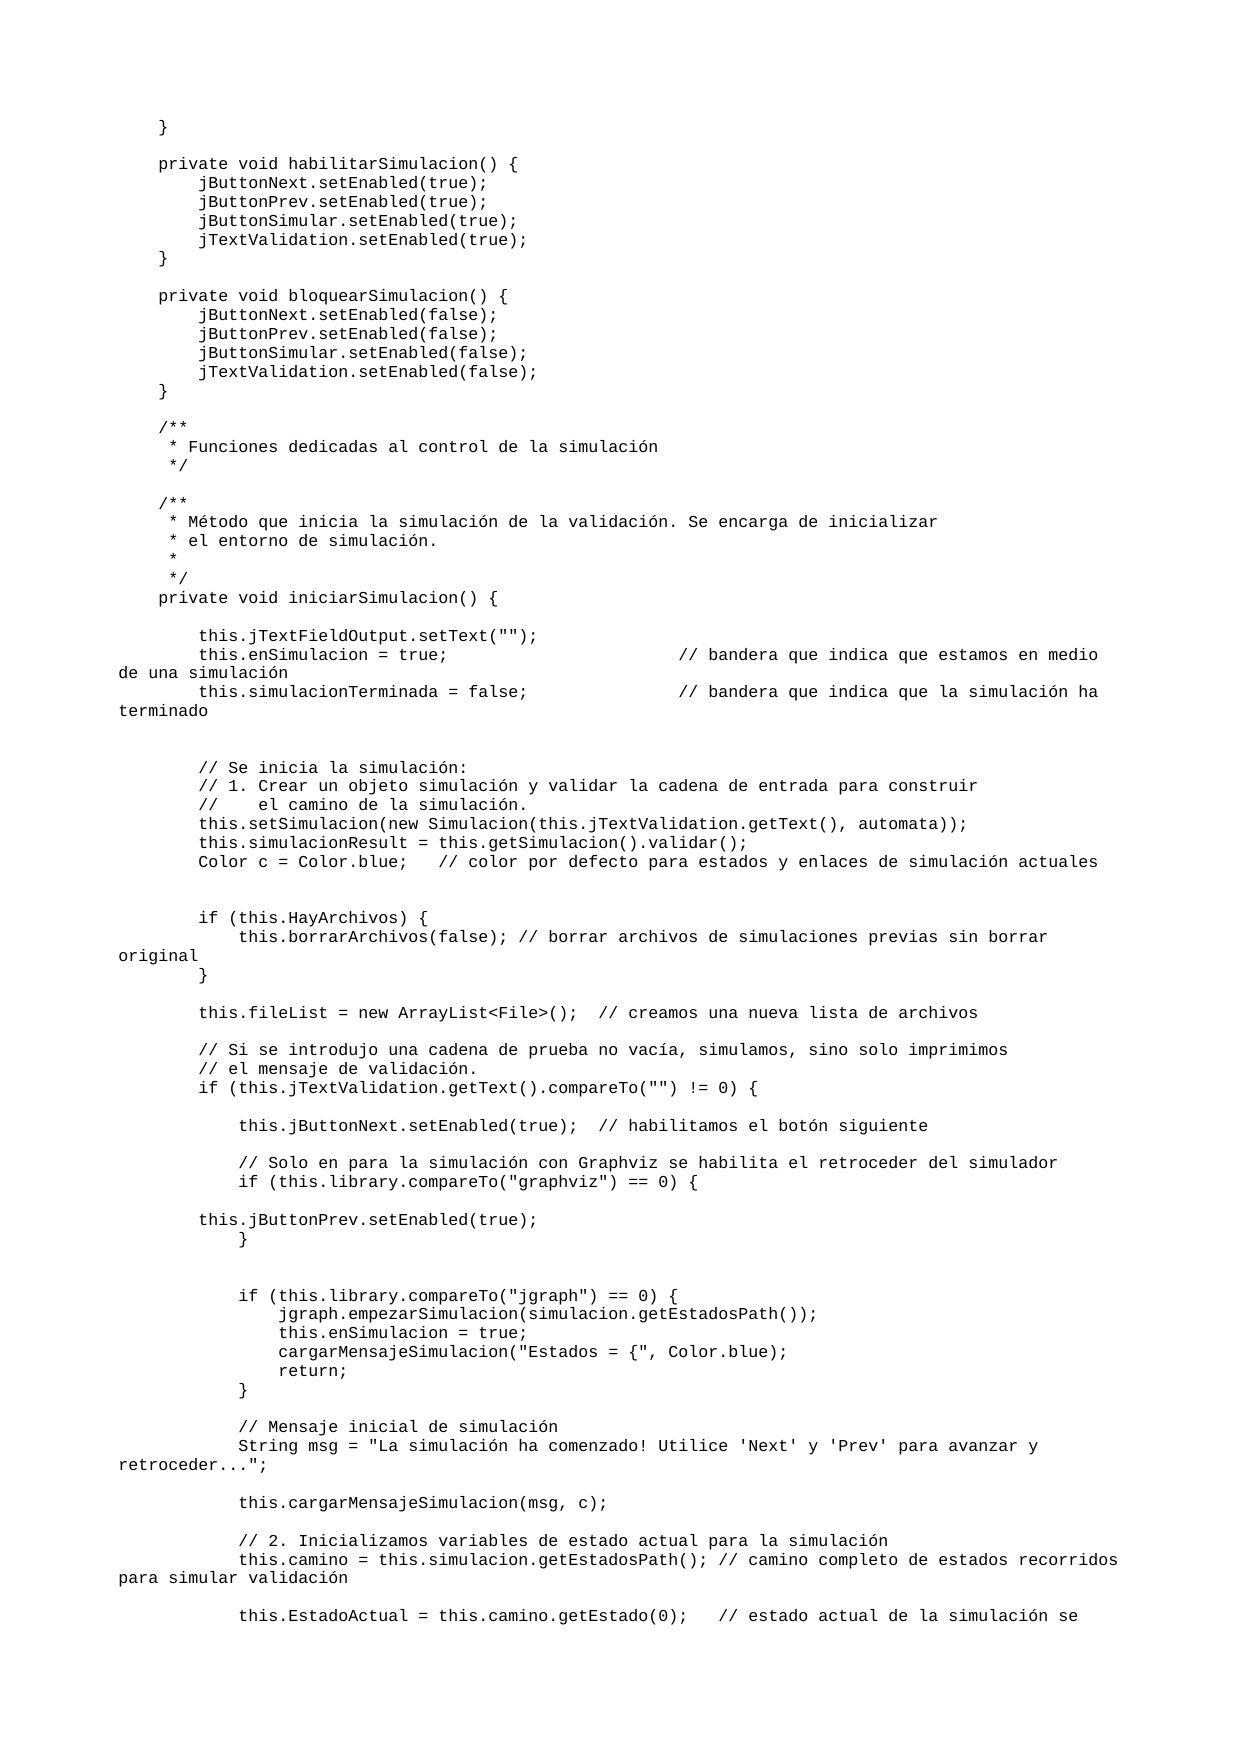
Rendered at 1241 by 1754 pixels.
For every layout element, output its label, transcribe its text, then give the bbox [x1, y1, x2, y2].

text } private void habilitarSimulacion() { jButtonNext.setEnabled(true); jButtonPrev.setEnabled(true); jButtonSimular.setEnabled(true); jTextValidation.setEnabled(true); } private void bloquearSimulacion() { jButtonNext.setEnabled(false); jButtonPrev.setEnabled(false); jButtonSimular.setEnabled(false); jTextValidation.setEnabled(false); } /** * Funciones dedicadas al control de la simulación */ /** * Método que inicia la simulación de la validación. Se encarga de inicializar * el entorno de simulación. * */ private void iniciarSimulacion() { this.jTextFieldOutput.setText(""); this.enSimulacion = true; // bandera que indica que estamos en medio de una simulación this.simulacionTerminada = false; // bandera que indica que la simulación ha terminado // Se inicia la simulación: // 1. Crear un objeto simulación y validar la cadena de entrada para construir // el camino de la simulación. this.setSimulacion(new Simulacion(this.jTextValidation.getText(), automata)); this.simulacionResult = this.getSimulacion().validar(); Color c = Color.blue; // color por defecto para estados y enlaces de simulación actuales if (this.HayArchivos) { this.borrarArchivos(false); // borrar archivos de simulaciones previas sin borrar original } this.fileList = new ArrayList<File>(); // creamos una nueva lista de archivos // Si se introdujo una cadena de prueba no vacía, simulamos, sino solo imprimimos // el mensaje de validación. if (this.jTextValidation.getText().compareTo("") != 0) { this.jButtonNext.setEnabled(true); // habilitamos el botón siguiente // Solo en para la simulación con Graphviz se habilita el retroceder del simulador if (this.library.compareTo("graphviz") == 0) { [118, 118, 1122, 1212]
text this.jButtonPrev.setEnabled(true); } if (this.library.compareTo("jgraph") == 0) { jgraph.empezarSimulacion(simulacion.getEstadosPath()); this.enSimulacion = true; cargarMensajeSimulacion("Estados = {", Color.blue); return; } // Mensaje inicial de simulación String msg = "La simulación ha comenzado! Utilice 'Next' y 'Prev' para avanzar y retroceder..."; this.cargarMensajeSimulacion(msg, c); // 2. Inicializamos variables de estado actual para la simulación this.camino = this.simulacion.getEstadosPath(); // camino completo de estados recorridos para simular validación this.EstadoActual = this.camino.getEstado(0); // estado actual de la simulación se [118, 1212, 1122, 1626]
